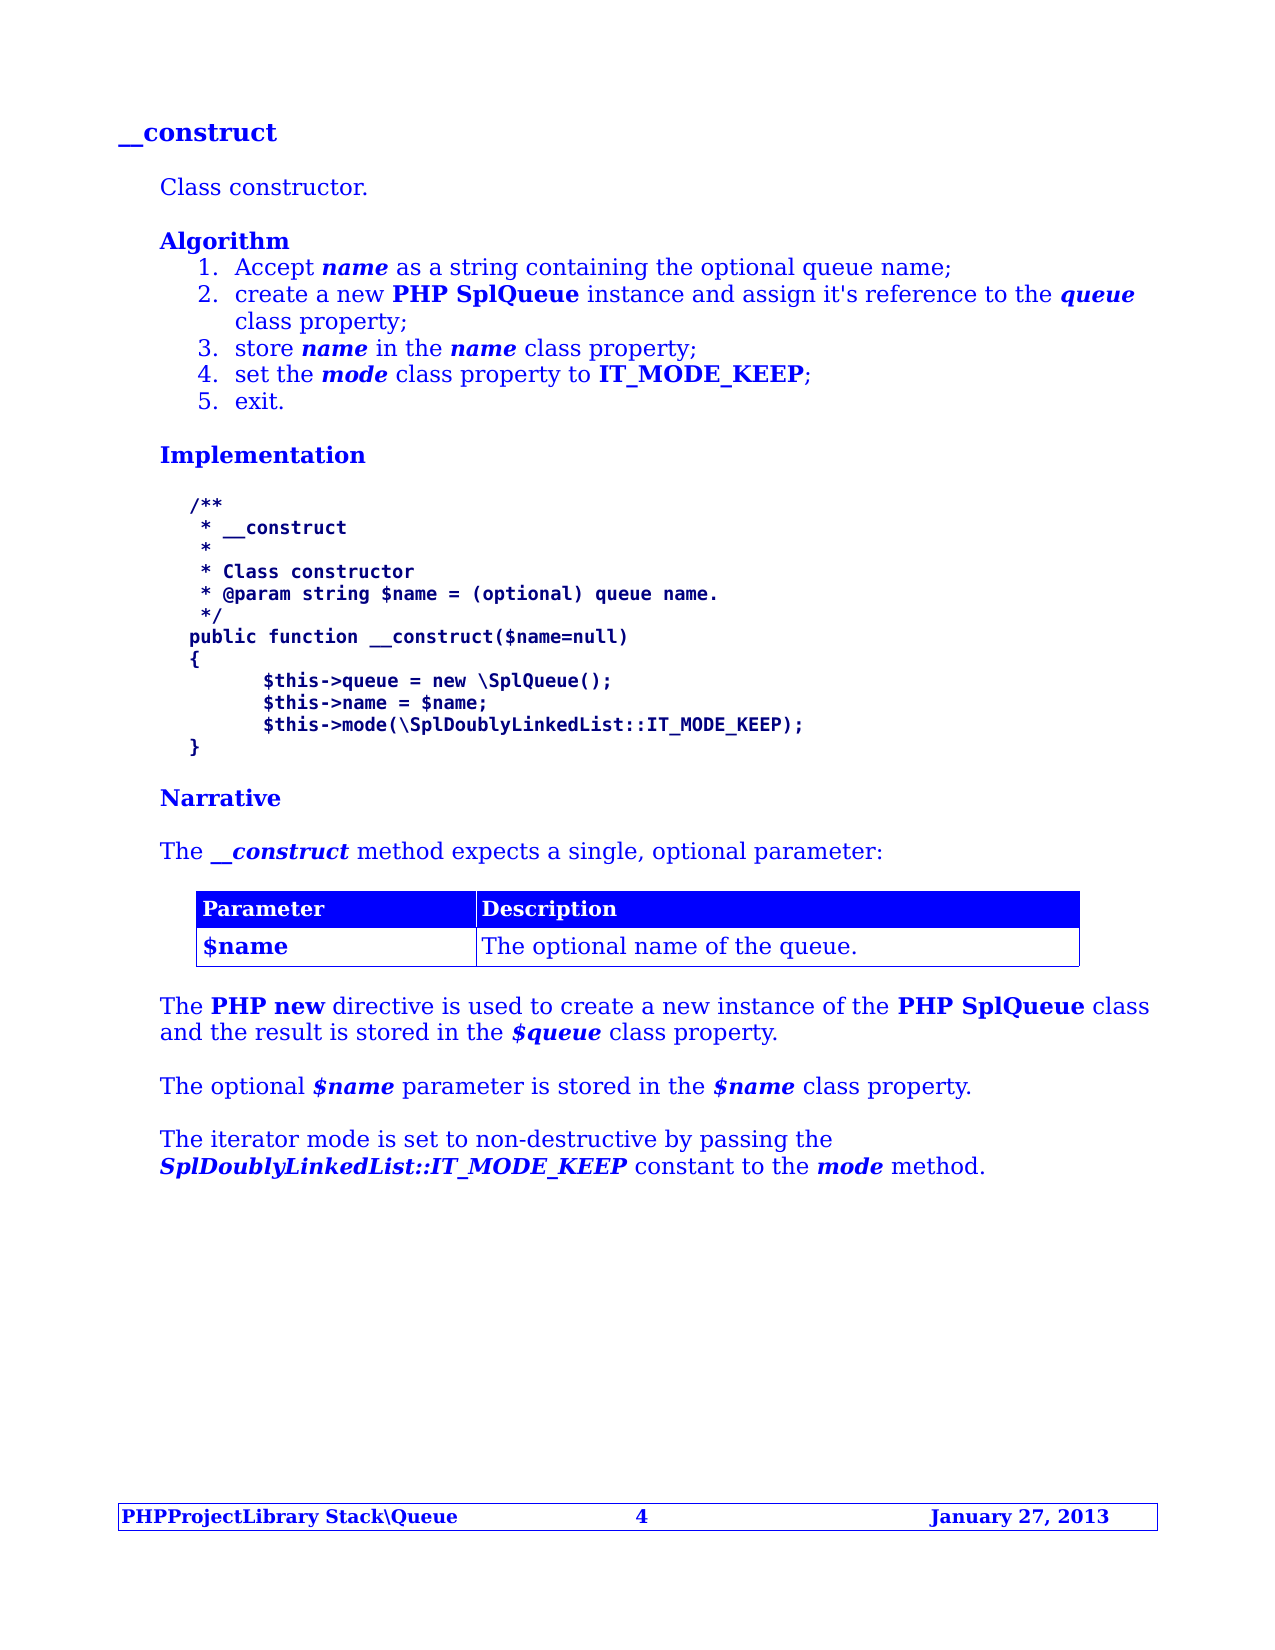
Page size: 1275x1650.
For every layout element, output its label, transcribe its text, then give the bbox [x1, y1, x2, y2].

list store name in the name class property; [197, 335, 1157, 361]
text The optional $name parameter is stored in the $name class property. [159, 1073, 1157, 1099]
text Narrative [159, 784, 1157, 811]
list { [189, 648, 1157, 670]
text Algorithm [159, 227, 1157, 254]
list $this->name = $name; [189, 692, 1157, 714]
list } [189, 736, 1157, 758]
table_cell The optional name of the queue. [477, 928, 1079, 966]
list $this->queue = new \SplQueue(); [189, 670, 1157, 692]
table_cell $name [197, 928, 476, 966]
list public function __construct($name=null) [189, 626, 1157, 648]
list exit. [197, 388, 1157, 415]
title __construct [118, 118, 1157, 147]
text Class constructor. [159, 174, 1157, 201]
list * __construct [189, 517, 1157, 539]
list set the mode class property to IT_MODE_KEEP; [197, 361, 1157, 388]
text The iterator mode is set to non-destructive by passing the SplDoublyLinkedList::IT_MODE_KEEP constant to the mode method. [159, 1126, 1157, 1179]
table_header Parameter [197, 892, 476, 927]
list $this->mode(\SplDoublyLinkedList::IT_MODE_KEEP); [189, 714, 1157, 736]
list * Class constructor [189, 561, 1157, 583]
list * @param string $name = (optional) queue name. [189, 583, 1157, 604]
list */ [189, 604, 1157, 626]
list Accept name as a string containing the optional queue name; [197, 254, 1157, 281]
list /** [189, 495, 1157, 517]
table_header Description [477, 892, 1079, 927]
text The PHP new directive is used to create a new instance of the PHP SplQueue class and the result is stored in the $queue class property. [159, 992, 1157, 1046]
text Implementation [159, 442, 1157, 468]
list * [189, 539, 1157, 561]
list create a new PHP SplQueue instance and assign it's reference to the queue class property; [197, 281, 1157, 335]
text The __construct method expects a single, optional parameter: [159, 838, 1157, 864]
